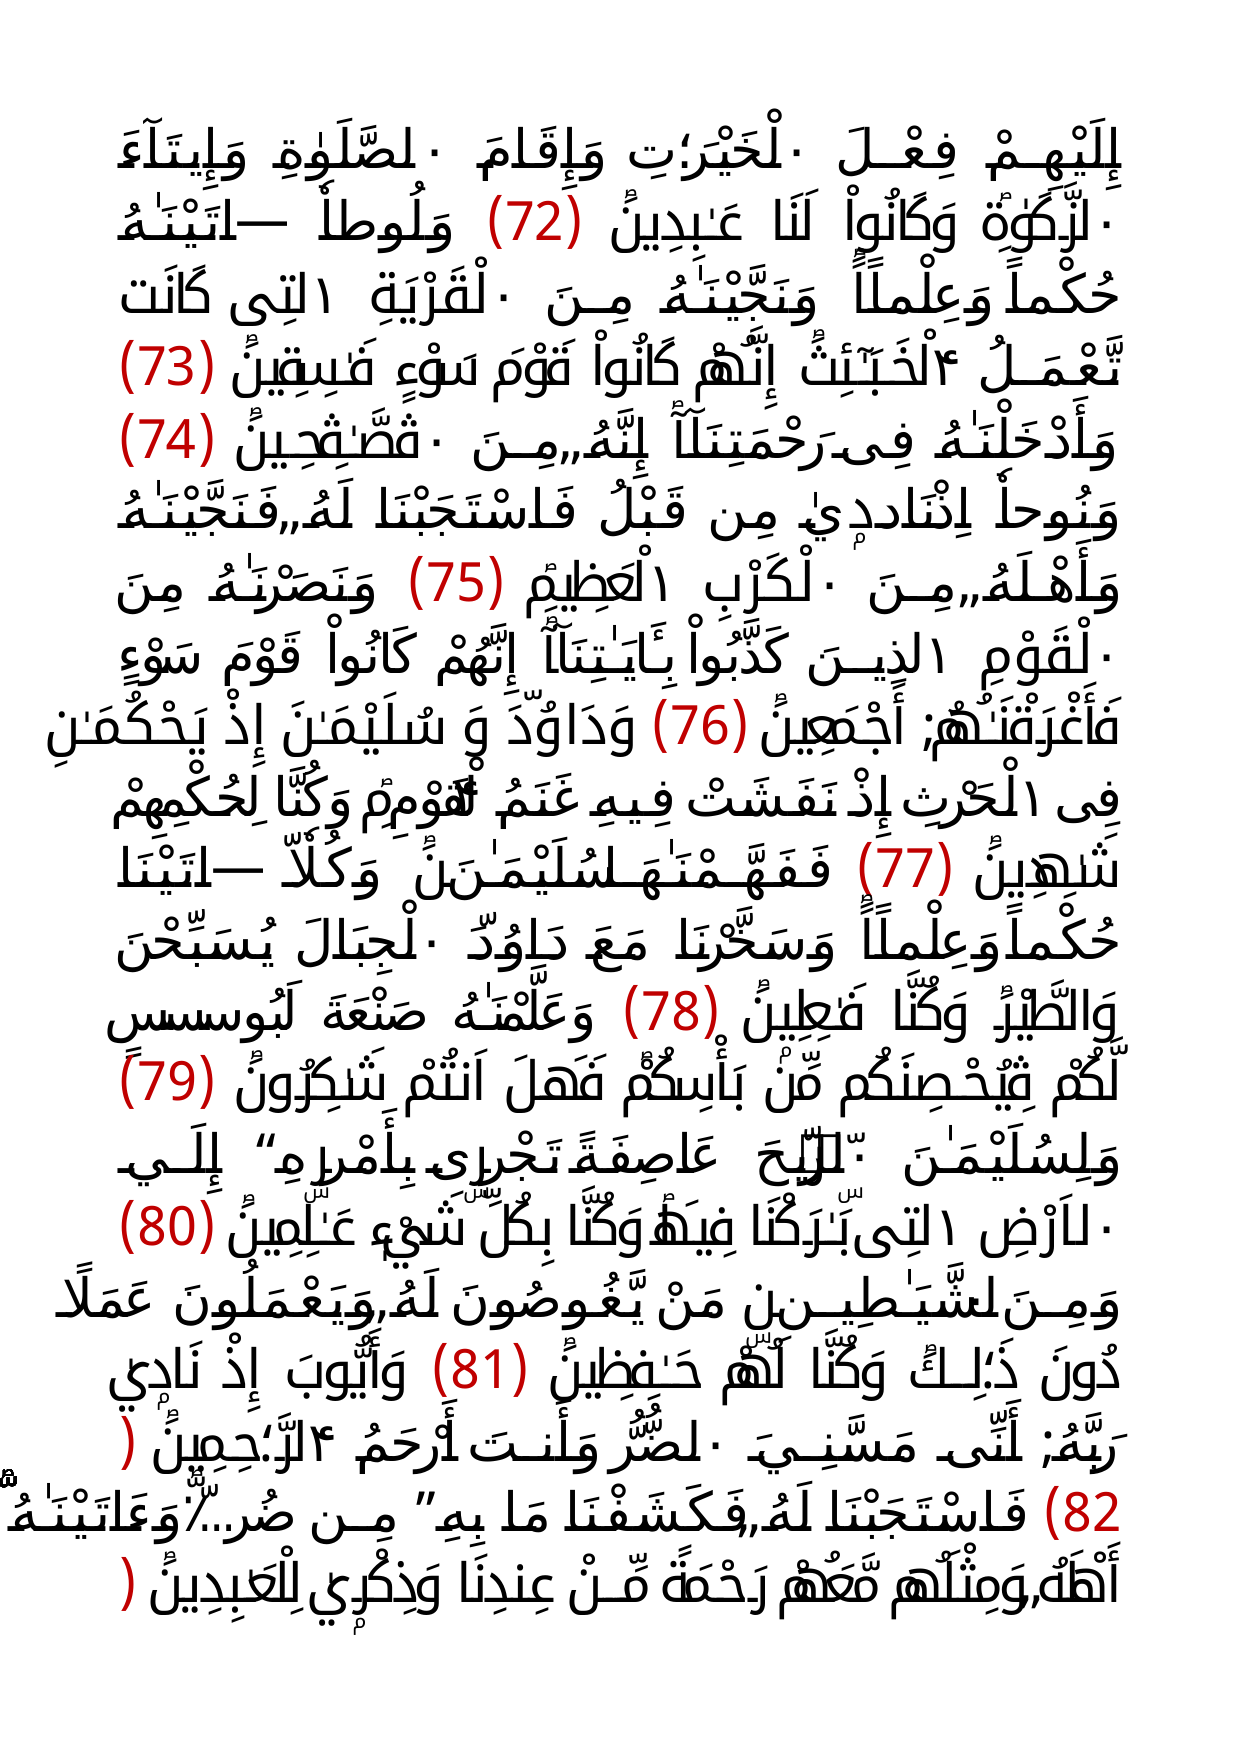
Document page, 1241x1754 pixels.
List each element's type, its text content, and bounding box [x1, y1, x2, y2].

text ¤ بِسْمِ ۱للَّهِ ۱لرَّحْمَـٰنِ ۱لرَّحِيمِ "قْتَرَبَ لِلنَّاسسسِ حِسَابُهُمْ وَهُمْ فِى غَفْلَةٍ مُّعْرۣضُونَؐ (1) مَا يَاتِيهِم مِّــن ذِكْرٍ مِّن رَّبِّهِم مُّحْدَثٖ اِلاَّ "سْتَمَعُوهُ وَهُمْ يَلْعَبُونَ (2) چَهِيَةً قُلُوبُهُمْؐ وَأَسَرُّواْ ۴ڤنَّجْوَي ۰لذِيــنَ ظَلَمُواْ هَــلْ هَـٰذَآ إِلاَّ بَشَرٌ مِّثْلُكُمُؐ; أَفَتَاتُونَ ۰ڤسِّحْرَ وَأَنتُمْ تُبْصِرُونَؐ (3) قُل رَّبِّى يَعْلَمُ ۴لْقَوْلَ فِى ۱لسَّمَآءِ وَالاَرْضِؐ وَهُوَ ۰لسَّمِيعُ ۴لْعَلِيمُؐ (4) بَلْ قَالُوٓاْ أَضْغَـٰــثُ أَحْچَمٙ بَلِ 'فْتَرۭيٰهُ بَلْ هُوَ شَاعِرٌؐ فَلْيَاتِنَا بِـَٔايَةٍ كَمَآ ٱُرْسِــلَ ۰لاَوَّلُونَؐ (5) مَآ ءَامَنَتْ قَبْلَهُم مِّن قَرْيَةٖ اَهْلَكْنَـٰهَآؐ أَفَهُمْ يُومِنُونَؐ (6) وَمَآ أَرْسَلْنَا قَبْلَكَ إِلاَّ رۣجَالًا يُوحۭيٰٓ إِلَيْهِمْ فَسْـَٔلُوٓاْ أَهْلَ ۰لذِّكْرۣ إِن كُنتُمْ لاَ تَعْلَمُونَؐ (7) وَمَا جَعَلْنَـٰهُمْ جَسَداً لاَّ يَاكُلُونَ ۰لطَّعَامَؐ وَمَا كَانُواْ خَـٰلِدِينَؐ (8) ثُمَّ صَدَقْنَـٰهُمُ ۴لْوَعْدَ فَأَنجَيْنَـٰهُمْ وَمَــن نَّشَآءُ وَأَهْلَكْنَا ۰لْمُسْرۣفِينَؐ (9) لَقَدَ اَنزَلْنَآ إِلَيْكُمْ كِتَـٰباً فِيهِ ذِكْرُكُمُؐ; أَفَلاَ تَعْقِلُونَؐ (10) وَكَمْ قَصَمْنَا مِن قَرْيَةٍ كَانَت ظَّالِمَةً وَأَنشَأْنَا بَعْدَهَا قَوْماٗ —اخَرۣينَؐ (11) فَلَمَّآ أَحَسُّواْ بَأْسَنَآ إِذَا هُم مِّنْهَا يَرْكُضُونَؐ (12) لاَ تَرْكُضُواْ وَارْجِعُوٓاْ إِلَــيٰ مَآ ٱُتْرۣفْتُمْ فِيهِ وَمَسَـٰكِنِكُمْ لَعَلَّكُمْ تُسْـَٔلُونَؐ (13) قَالُواْ يَـٰوَيْلَنَآ إِنَّا كُنَّا ظَـٰلِمِينَؐ (14) ® فَمَا زَالَت تِّلْكَ دَعْوۭيٰهُمْ حَتَّيٰ جَعَلْنَـٰهُمْ حَصِيداٗ خَـٰمِدِينَؐ (15) وَمَا خَلَقْنَا ۰لسَّمَآءَ وَالاَرْضَ وَمَا بَيْنَهُمَا چَعِبِينَؐ (16) لَوَ اَرَدْنَآ أَن نَّتَّخِذَ لَهْواً لاَّتَّخَذْنَـٰهُ مِــن لَّدُنَّآؐ إِن كُنَّا فَـٰعِلِينَؐ (17) بَلْ نَقْذِفُ بِالْحَقِّ عَلَي ۰لْبَـٰطِلِ فَيَدْمَغُهُ„ فَإِذَا هُوَ زَاهِقٌؐ وَلَكُمُ ۴لْوَيْـلُ مِمَّا تَصِفُونَؐ (18) وَلَهُ„ مَـن فِى ۱لسَّمَـٰوَ؛تِ وَالاَرْضِؐ وَمَنْ عِندَهُ„ لاَ يَسْتَكْبِرُونَ عَنْ عِبَادَتِهِ” وَلاَ يَسْتَحْسِرُونَؐ (19) يُسَبِّحُونَ ۰ليْلَ وَالنَّهَارَ لاَ يَفْتُرُونَؐ (20) أَمِ 'تَّخَذُوٓاْ ءَالِهَةً مِّــنَ ۰لاَرْضضضِ هُمْ يُنشِرُونَؐ (21) لَوْ كَانَ فِيهِمَآ ءَالِهَة٘ اِلاَّ ۰للَّهُ لَفَسَدَتَاؐ فَسُبْحَـٰــنَ ۰للَّهِ رَبِّ ۱لْعَرْشِ عَمَّا يَصِفُونَؐ (22) لاَ يُسْـَٔــلُ عَمَّا يَفْعَلُؐ وَهُمْ يُسْـَٔلُونَؐ (23) أَمِ 'تَّخَذُواْ مِن دُونِهِ“ ءَالِهَةًؐ قُــلْ هَاتُواْ بُرْهَـٰنَكُمْؐ هَـٰذَا ذِكْرُ مَن مَّعِى وَذِكْرُ مَن قَبْلِىؐ بَــلَ اَكْثَرُهُمْ لاَ يَعْلَمُونَ ۰لْحَقَّ فَهُم مُّعْرۣضُونَؐ (24) وَمَآ أَرْسَلْنَا مِــن قَبْلِــكَ مِن رَّسُولٖ اِلاَّ يُوحۭيٰٓ إِلَيْهِ أَنَّهُ„ لآَ إِچَهَ إِلٓاَّ أَنَا فَاعْبُدُونِؐ (25) وَقَالُواْ èتَّخَذَ ۰لرَّحْمَـٰنُ وَلَداًؐ سُبْحَـٰنَهُؐ, بَلْ عِبَادٌ مُّكْرَمُونَؐ (26) لاَ يَسْبِقُونَهُ„ بِالْقَوْلِ وَهُم بِأَمْرۣهِ” يَعْمَلُونَؐ (27) يَعْلَمُ مَا بَيْنَ أَيْدِيهِمْ وَمَا خَلْفَهُمْؐ وَلاَ يَشْفَعُونَ إِلاَّ لِمَنِ 'رْتَضۭيٰ وَهُم مِّــنْ خَشْيَتِهِ” مُشْفِقُونَؐ (28) وَمَنْ يَّقُلْ مِنْهُمُ; إِنِّـيَ إِچَهٌ مِّن دُونِهِ” فَذَ؛لِــكَ نَجْزۣيهِ جَهَنَّمَؐ كَذَ؛لِــكَ نَجْزۣى ۱لظَّـٰلِمِينَؐ (29) © أَوَلَمْ يَرَ ۰لذِيــنَ كَفَرُوٓاْ أَنَّ ۰لسَّمَـٰوَ؛تِ وَالاَرْضضضَ كَانَتَا رَتْقاً فَفَتَقْنَـٰهُمَاؐ وَجَعَلْنَا مِــنَ ۰لْمَآءِ كُلَّ شَيْءٖ حَي؉ّؐ اَفَلاَ يُومِنُونَؐ (30) وَجَعَلْنَا فِى ۱لاَرْضِ رَوَ؛سِيَ أَن تَمِيدَ بِهِمْؐ وَجَعَلْنَا فِيهَا فِجَاجاً سُبُلًا لَّعَلَّهُمْ يَهْتَدُونَؐ (31) وَجَعَلْنَا ۰لسَّمَآءَ سَقْفاً مَّحْفُوظاًؐ وَهُمْ عَــنَ —ايَـٰتِهَا مُعْرۣضُونَؐ (32) وَهُوَ ۰ﻟ﮲ خَلَقَ ۰ليْلَ وَالنَّهَارَ وَالشَّمْسَ وَالْقَمَرَؐ كُلٌّ فِى فَلَكٍ يَسْبَحُونَؐ (33) وَمَا جَعَلْنَا لِبَشَرٍ مِّــن قَبْلِــكَ ۰لْخُلْدَؐ أَفَإِيْن مِّــتَّ فَهُمُ ۴لْخَـٰلِدُونَؐ (34) كُلُّ نَفْــسٍ ذَآئِقَةُ ۴لْمَوْتِؐ وَنَبْلُوكُم بِالشَّرّۣ وَالْخَيْرۣ فِتْنَةًؐ وَإِلَيْنَا تُرْجَعُونَؐ (35) وَإِذَا رۭءۭاكَ ۰لذِيــنَ كَفَرُوٓاْ إِنْ يَّتَّخِذُونَــكَ إِلاَّ هُزُؤاٗؐ اَهَـٰذَا ۰ﻟ﮲ يَذْكُرُ ءَالِهَتَكُمْ وَهُم بِذِكْرۣ ۱لرَّحْمَـٰــنۣ هُمْ كَـٰفِرُونَؐ (36) خُلِقَ ۰لِانسَـٰنُ مِنْ عَجَــلٍؐ سَٱُوْرۣيكُمُ; ءَايَـٰتِى فَلاَ تَسْتَعْجِلُونِؐ (37) وَيَقُولُونَ مَتۭــيٰ هَـٰذَا ۰لْوَعْدُ إِن كُنتُمْ صَـٰدِقِينَؐ (38) لَوْ يَعْلَمُ ۴لذِيــنَ كَفَرُواْ حِيــنَ لاَ يَكُفُّونَ عَنْ وُّجُوهِهِمُ ۴لنَّارَ وَلاَ عَــن ظُهُورۣهِمْ وَلاَ هُمْ يُنصَرُونَؐ (39) بَـلْ تَاتِيهِم بَغْتَةً فَتَبْهَتُهُمْ فَلاَ يَسْتَطِيعُونَ رَدَّهَا وَلاَ هُمْ يُنظَرُونَؐ (40) وَلَقَدُ ۶سْتُهْزۣىَٔ بِرُسُلٍ مِّن قَبْلِكَ فَحَاقَ بِالذِيــنَ سَخِرُواْ مِنْهُم مَّا كَانُواْ بِهِ” يَسْتَهْزۣءُونَؐ (41) ® قُلْ مَنْ يَّكْلَؤُكُم بِاليْلِ وَالنَّهۭارۣ مِنَ ۰لرَّحْمَـٰنِؐ بَـلْ هُمْ عَن ذِكْرۣ رَبِّهِم مُّعْرۣضُونَؐ (42) أَمْ لَهُمُ; ءَالِهَةٌ تَمْنَعُهُم مِّن دُونِنَاؐ لاَ يَسْتَطِيعُونَ نَصْرَ أَنفُسِهِمْ وَلاَ هُم مِّنَّا يُصْحَبُونَؐ (43) بَلْ مَتَّعْنَا هَـٰٓؤُلآَءِ وَءَابَآءَهُمْ حَتَّيٰ طَالَ عَلَيْهِمُ ۴لْعُمُرُؐ أَفَلاَ يَرَوْنَ أَنَّا نَاتِى ۱لاَرْضضضَ نَنقُصُهَا مِنَ اَطْرَافِهَآؐ أَفَهُمُ ۴لْغَـٰلِبُونَؐ (44) قُـلِ اِنَّمَآ ٱُنذِرُكُم بِالْوَحْيِؐ وَلاَ يَسْمَعُ ۴لصُّمُّ ۴لدُّعَآءَ اۭذَا مَا يُنذَرُونَؐ (45) وَلَئِن مَّسَّتْهُمْ نَفْحَةٌ مِّــنْ عَذَابِ رَبِّــكَ لَيَقُولُنَّ يَـٰوَيْلَنَآ إِنَّا كُنَّا ظَـٰلِمِينَؐ (46) وَنَضَعُ ۴لْمَوَ؛زۣينَ ۰لْقِسْطَ لِيَوْمِ ۱لْقِيَـٰمَةِ فَلاَ تُظْلَمُ نَفْسٌ شَيْـٔاًؐ وَإِن كَانَ مِثْقَالُ حَبَّةٍ مِّنْ خَرْدَلٖ اَتَيْنَا بِهَا وَكَفۭيٰ بِنَا حَـٰسِبِينَؐ (47) وَلَقَدَ —اتَيْنَا مُوسۭيٰ وَهَـٰرُونَ ۰لْفُرْقَانَ وَضِيَآءً وَذِكْراً لِّلْمُتَّقِينَ (48) ۰لذِينَ يَخْشَوْنَ رَبَّهُم بِالْغَيْبِ وَهُم مِّــنَ ۰لسَّاعَةِ مُشْفِقُونَؐ (49) وَهَـٰذَا ذِكْرٌ مُّبَـٰرَككك٘ اَنزَلْنَـٰهُؐ أَفَأَنتُمْ لَهُ„ مُنكِرُونَؐ (50) ¥ وَلَقَدَ —اتَيْنَآ إِبْرَ؛هِيمَ رُشْدَهُ„ مِن قَبْلُ وَكُنَّا بِهِ” عَـٰلِمِينَؐ (51) إِذْ قَالَ لَأِبِيهِ وَقَوْمِهِ” مَا هَـٰذِهِ ۱لتَّمَاثِيلُ ۴لتِىٓ أَنتُمْ لَهَا عَـٰكِفُونَؐ (52) قَالُواْ وَجَدْنَآ ءَابَآءَنَا لَهَا عَـٰبِدِينَؐ (53) قَالَ لَقَدْ كُنتُمُ; أَنتُمْ وَءَابَآؤُكُمْ فِى ضَچَـلٍ مُّبِينٍؐ (54) قَالُوٓاْ أَجِيؔتَنَا بِالْحَقِّ أَمَ اَنتَ مِــنَ ۰لچَّـعِبِينَؐ (55) قَالَ بَل رَّبُّكُمْ رَبُّ ۴لسَّمَـٰوَ؛تِ وَالاَرْضِ ۱ﻟ﮲ فَطَرَهُنَّؐ وَأَنَا عَلَــيٰ ذَ؛لِكُم مِّنَ ۰لشَّـٰهِدِينَؐ (56) وَتَاللَّهِ لَأَكِيدَنَّ أَصْنَـٰمَكُم بَعْدَ أَن تُوَلُّواْ مُدْبِـرۣينَؐ (57) فَجَعَلَهُمْ جُذَ؛ذاٗ اِلاَّ كَبِيراً لَّهُمْ لَعَلَّهُمُ; إِلَيْهِ يَرْجِعُونَؐ (58) قَالُواْ مَـن فَعَلَ هَـٰذَا بِـَٔالِهَتِنَآ إِنَّهُ„ لَمِــنَ ۰لظَّـٰلِمِينَؐ (59) قَالُواْ سَمِعْنَا فَتيً يَذْكُرُهُمْ يُقَالُ لَهُ; إِبْرَ؛هِيمُؐ (60) قَالُواْ فَاتُواْ بِهِ” عَلَــيٰٓ أَعْيُـنِ ۱لنَّاسسسِ لَعَلَّهُمْ يَشْهَدُونَؐ (61) قَالُوٓاْ ءَآنــتَ فَعَلْــتَ هَـٰذَا بِـَٔالِهَتِنَا يَـٰٓإِبْرَ؛هِيمُؐ (62) قَالَ بَلْ فَعَلَهُ„ كَبِيرُهُمْ هَـٰذَا فَسْـَٔلُوهُمُ; إِن كَانُواْ يَنطِقُونَؐ (63) فَرَجَعُوٓاْ إِلَــيٰٓ أَنفُسِهِمْ فَقَالُوٓاْ إِنَّكُمُ; أَنتُمُ ۴لظَّـٰلِمُونَؐ (64) ثُمَّ نُكِسُواْ عَلَيٰ رُءُوسِهِمْؐ لَقَدْ عَلِمْتَ مَا هَـٰٓؤُلآَءِ يَنطِقُونَؐ (65) قَالَ أَفَتَعْبُدُونَ مِن دُونِ ۱للَّهِ مَا لاَ يَنفَعُكُمْ شَيْـٔاً وَلاَ يَضُرُّكُمُؐ; ٱُفٍّ لَّكُمْ وَلِمَا تَعْبُدُونَ مِن دُونِ ۱للَّهِؐ أَفَلاَ تَعْقِلُونَؐ (66) قَالُواْ حَرّۣقُوهُ وَانصُرُوٓاْ ءَالِهَتَكُمُ; إِن كُنتُمْ فَـٰعِلِينَؐ (67) قُلْنَا يَـٰنَارُ كُونِى بَرْداً وَسَچَماٗ عَلَيٰٓ إِبْرَ؛هِيمَؐ (68) وَأَرَادُواْ بِهِ” كَيْداً فَجَعَلْنَـٰهُمُ ۴لاَخْسَرۣينَؐ (69) وَنَجَّيْنَـٰهُ وَلُوطاٗ اِلَــي ۰لاَرْضِ ۱لتِى بَـٰرَكْنَا فِيهَا لِلْعَـٰلَمِينَؐ (70) وَوَهَبْنَا لَهُ; إِسْحَـٰقَؐ وَيَعْقُوبَ نَافِلَةًؐ وَكُلًاّ جَعَلْنَا صَـٰڤِحِينَؐ (71) ® وَجَعَلْنَـٰهُمُ; أَئمَّةً يَهْدُونَ بِأَمْرۣنَاؐ وَأَوْحَيْنَآ إِلَيْهِمْ فِعْــلَ ۰لْخَيْرَ؛تِ وَإِقَامَ ۰لصَّلَوٰةِ وَإِيتَآءَ ۰لزَّكَوٰةِؐ وَكَانُواْ لَنَا عَـٰبِدِينَؐ (72) وَلُوطاٗ —اتَيْنَـٰهُ حُكْماً وَعِلْماًؐ وَنَجَّيْنَـٰهُ مِــنَ ۰لْقَرْيَةِ ۱لتِى كَانَت تَّعْمَــلُ ۴لْخَبَـٰٓئِثَؐ إِنَّهُمْ كَانُواْ قَوْمَ سَوْءٍ فَـٰسِقِينَؐ (73) وَأَدْخَلْنَـٰهُ فِى رَحْمَتِنَآؐ إِنَّهُ„ مِــنَ ۰ڤصَّـٰڤِحِينَؐ (74) وَنُوحاٗ اِذْ نَادۭيٰ مِن قَبْلُ فَاسْتَجَبْنَا لَهُ„ فَنَجَّيْنَـٰهُ وَأَهْلَهُ„ مِــنَ ۰لْكَرْبِ ۱لْعَظِيمِؐ (75) وَنَصَرْنَـٰهُ مِنَ ۰لْقَوْمِ ۱لذِيــنَ كَذَّبُواْ بِـَٔايَـٰتِنَآؐ إِنَّهُمْ كَانُواْ قَوْمَ سَوْءٍ فَأَغْرَقْنَـٰهُمُ; أَجْمَعِينَؐ (76) وَدَاوُﹼدَ وَ سُلَيْمَـٰنَ إِذْ يَحْكُمَـٰنِ فِى ۱لْحَرْثِ إِذْ نَفَشَتْ فِيهِ غَنَمُ ۴لْقَوْمِؐ وَكُنَّا لِحُكْمِهِمْ شَـٰهِدِينَؐ (77) فَفَهَّمْنَـٰهَا سُلَيْمَـٰنَؐ وَكُلٗاّ —اتَيْنَا حُكْماً وَعِلْماًؐ وَسَخَّرْنَا مَعَ دَاوُﹼدَ ۰لْجِبَالَ يُسَبِّحْنَ وَالطَّيْرَؐ وَكُنَّا فَـٰعِلِينَؐ (78) وَعَلَّمْنَـٰهُ صَنْعَةَ لَبُوسسسٍ لَّكُمْ ڤِيُحْصِنَكُم مِّنۢ بَأْسِكُمْؐ فَهَــلَ اَنتُمْ شَـٰكِرُونَؐ (79) وَلِسُلَيْمَـٰنَ ۰لرّۣيحَ عَاصِفَةً تَجْرۣى بِأَمْرۣهِ“ إِلَــي ۰لاَرْضِ ۱لتِى بَـٰرَكْنَا فِيهَاؐ وَكُنَّا بِكُلِّ شَيْءٖ عَـٰلِمِينَؐ (80) وَمِــنَ ۰لشَّيَـٰطِيــنۣ مَنْ يَّغُوصُونَ لَهُ„ وَيَعْمَلُونَ عَمَلًا دُونَ ذَ؛لِــكَؐ وَكُنَّا لَهُمْ حَـٰفِظِينَؐ (81) وَأَيُّوبَ إِذْ نَادۭيٰ رَبَّهُ; أَنِّى مَسَّنِــيَ ۰لضُّرُّ وَأَنــتَ أَرْحَمُ ۴لرَّ؛حِمِينَؐ (82) فَاسْتَجَبْنَا لَهُ„ فَكَشَفْنَا مَا بِهِ” مِــن ضُر؊ّؐ وَءَاتَيْنَـٰهُ أَهْلَهُ„ وَمِثْلَهُم مَّعَهُمْ رَحْمَةً مِّــنْ عِندِنَا وَذِكْرۭيٰ لِلْعَـٰبِدِينَؐ (83) وَإِسْمَـٰعِيلَ وَإِدْرۣيسَ وَذَا ۰لْكِفْلِؐ كُـلٌّ مِّنَ ۰لصَّـٰبِـرۣينَؐ (84) وَأَدْخَلْنَـٰهُمْ فِى رَحْمَتِنَآؐ إِنَّهُم مِّــنَ ۰ڤصَّـٰڤِحِينَؐ (85) © وَذَا ۰لنُّونِ إِذ ذَّهَبَ مُغَـٰضِباً فَظَنَّ أَن لَّــن نَّقْدِرَ عَلَيْهِ فَنَادۭيٰ فِى ۱لظُّلُمَـٰــتِ أَن لٓاَّ إِچَهَ إِلٓاَّ أَنــتَ سُبْحَـٰنَكَ إِنِّى كُنــتُ مِــنَ ۰لظَّـٰلِمِينَؐ (86) فَاسْتَجَبْنَا لَهُ„ وَنَجَّيْنَـٰهُ مِــنَ ۰لْغَم؋ّؐ وَكَذَ؛لِــكَ نُنجِى ۱لْمُومِنِينَؐ (87) وَزَكَرۣيَّآءَ اۭذْ نَادۭيٰ رَبَّهُ„ رَبِّ لاَ تَذَرْنِى فَرْداً وَأَنــتَ خَيْرُ ۴لْوَ؛رۣثِينَؐ (88) فَاسْتَجَبْنَا لَهُ„ وَوَهَبْنَا لَهُ„ يَحْيۭيٰ وَأَصْڤَحْنَا لَهُ„ زَوْجَهُؐ; إِنَّهُمْ كَانُواْ يُسَـٰرۣعُونَ فِى ۱لْخَيْرَ؛تتتِ وَيَدْعُونَنَا رَغَباً وَرَهَباً وَكَانُواْ لَنَا خَـٰشِعِينَؐ (89) وَالتِىٓ أَحْصَنَــتْ فَرْجَهَا فَنَفَخْنَا فِيهَا مِن رُّوحِنَا وَجَعَلْنَـٰهَا وَابْنَهَآ ءَايَةً لِّلْعَـٰلَمِينَؐ (90) إِنننَّ هَـٰذِهِ“ ٱُمَّتُكُمُ; ٱُمَّةً وَ؛حِدَةًؐ وَأَنَا رَبُّكُمْ فَاعْبُدُونِؐ (91) وَتَقَطَّعُوٓاْ أَمْرَهُم بَيْنَهُمْؐ كُلّﹲ اِلَيْنَا رَ؛جِعُونَؐ (92) فَمَنْ يَّعْمَلْ مِنَ ۰ڤصَّـٰڤِحَـٰــتِ وَهُوَ مُومِنٌ فَلاَ كُفْرَانَ لِسَعْيِهِؐ” وَإِنَّا لَهُ„ كَـٰتِبُونَؐ (93) وَحَرَ؛م٘ عَلَيٰ قَرْيَةٖ اَهْلَكْنَـٰهَآ أَنَّهُمْ لاَ يَرْجِعُونَؐ (94) حَتَّيٰٓ إِذَا فُتِحَــتْ يَاجُوجُ وَمَاجُوجُ وَهُم مِّــن كُــلّۣ حَدَبٍ يَنسِلُونَ (95) وَاقْتَرَبَ ۰لْوَعْدُ ۴لْحَقُّ فَإِذَا هِيَ شَـٰخِصَة٘ اَبْصَـٰرُ ۴لذِيــنَ كَفَرُواْ يَـٰوَيْلَنَا قَدْ كُنَّا فِى غَفْلَةٍ مِّــنْ هَـٰذَا بَــلْ كُنَّا ظَـٰلِمِينَؐ (96) إِنَّكُمْ وَمَا تَعْبُدُونَ مِن دُونِ ۱للَّهِ حَصَــبُ جَهَنَّمَ أَنتُمْ لَهَا وَ؛رۣدُونَؐ (97) لَوْ كَانَ هَـٰٓؤُلآَءِ -الِهَةً مَّا وَرَدُوهَاؐ وَكُلٌّ فِيهَا خَـٰلِدُونَؐ (98) لَهُمْ فِيهَا زَفِيرٌ وَهُمْ فِيهَا لاَ يَسْمَعُونَؐ (99) ® إِنَّ ۰لذِينَ سَبَقَتْ لَهُم مِّنَّا ۰لْحُسْنۭيٰٓ ٱُوْلَئِــكَ عَنْهَا مُبْعَدُونَؐ (100) لاَ يَسْمَعُونَ حَسِيسَهَا وَهُمْ فِى مَا "شْتَهَتَ اَنفُسُهُمْ خَـٰلِدُونَؐ (101) لاَ يَحْزُنُهُمُ ۴لْفَزَعُ ۴لاَكْبَرُؐ وَتَتَلَقّۭيٰهُمُ ۴لْمَلَئِكَةُ هَـٰذَا يَوْمُكُمُ ۴ﻟ﮲ كُنتُمْ تُوعَدُونَؐ (102) يَوْمَ نَطْوۣى ۱لسَّمَآءَ كَطَــيّۣ ۱ڤسِّجِلِّ لِلْكِتَـٰـــبِؐ كَمَا بَدَأْنَآ أَوَّلَ خَلْقٍ نُّعِيدُهُؐ, وَعْداٗ عَلَيْنَآؐ إِنَّا كُنَّا فَـٰعِلِينَؐ (103) وَلَقَدْ كَتَبْنَا فِى ۱لزَّبُورۣ مِنۢ بَعْدِ ۱لذِّكْرۣ أَنَّ ۰لاَرْضَ يَرۣثُهَا عِبَادِيَ ۰ڤصَّـٰڤِحُونَؐ (104) إِنَّ فِى هَـٰذَا لَبَچَغاً لِّقَوْمٖ عَـٰبِدِينَؐ (105) وَمَآ أَرْسَلْنَـٰكَ إِلاَّ رَحْمَةً لِّلْعَـٰلَمِينَؐ (106) قُلِ اِنَّمَا يُوحۭيٰٓ إِلَيَّ أَنَّمَآ إِچَهُكُمُ; إِچَهٌ وَ؛حِدٌؐ فَهَــلَ اَنتُم مُّسْلِمُونَؐ (107) فَإِن تَوَلَّوْاْ فَقُــلَ —اذَنتُكُمْ عَلَيٰ سَوَآءٍؐ وَإِنَ اَدْرۣىٓ أَقَرۣيب٘ اَم بَعِيدٌ مَّا تُوعَدُونَؐ (108) إِنَّهُ„ يَعْلَمُ ۴لْجَهْرَ مِــنَ ۰لْقَوْلِ وَيَعْلَمُ مَا تَكْتُمُونَؐ (109) وَإِنَ اَدْرۣى لَعَلَّهُ„ فِتْنَةٌ لَّكُمْ وَمَتَـٰع٘ اِلَيٰ حِينٍؐ (110) قُل رَّبِّ ۹حْكُم بِالْحَقﱢّؐ وَرَبُّنَا ۰لرَّحْمَـٰــنُ ۴لْمُسْتَعَانُ عَلَــيٰ مَا تَصِفُونَ (111) [118, 118, 1122, 1624]
